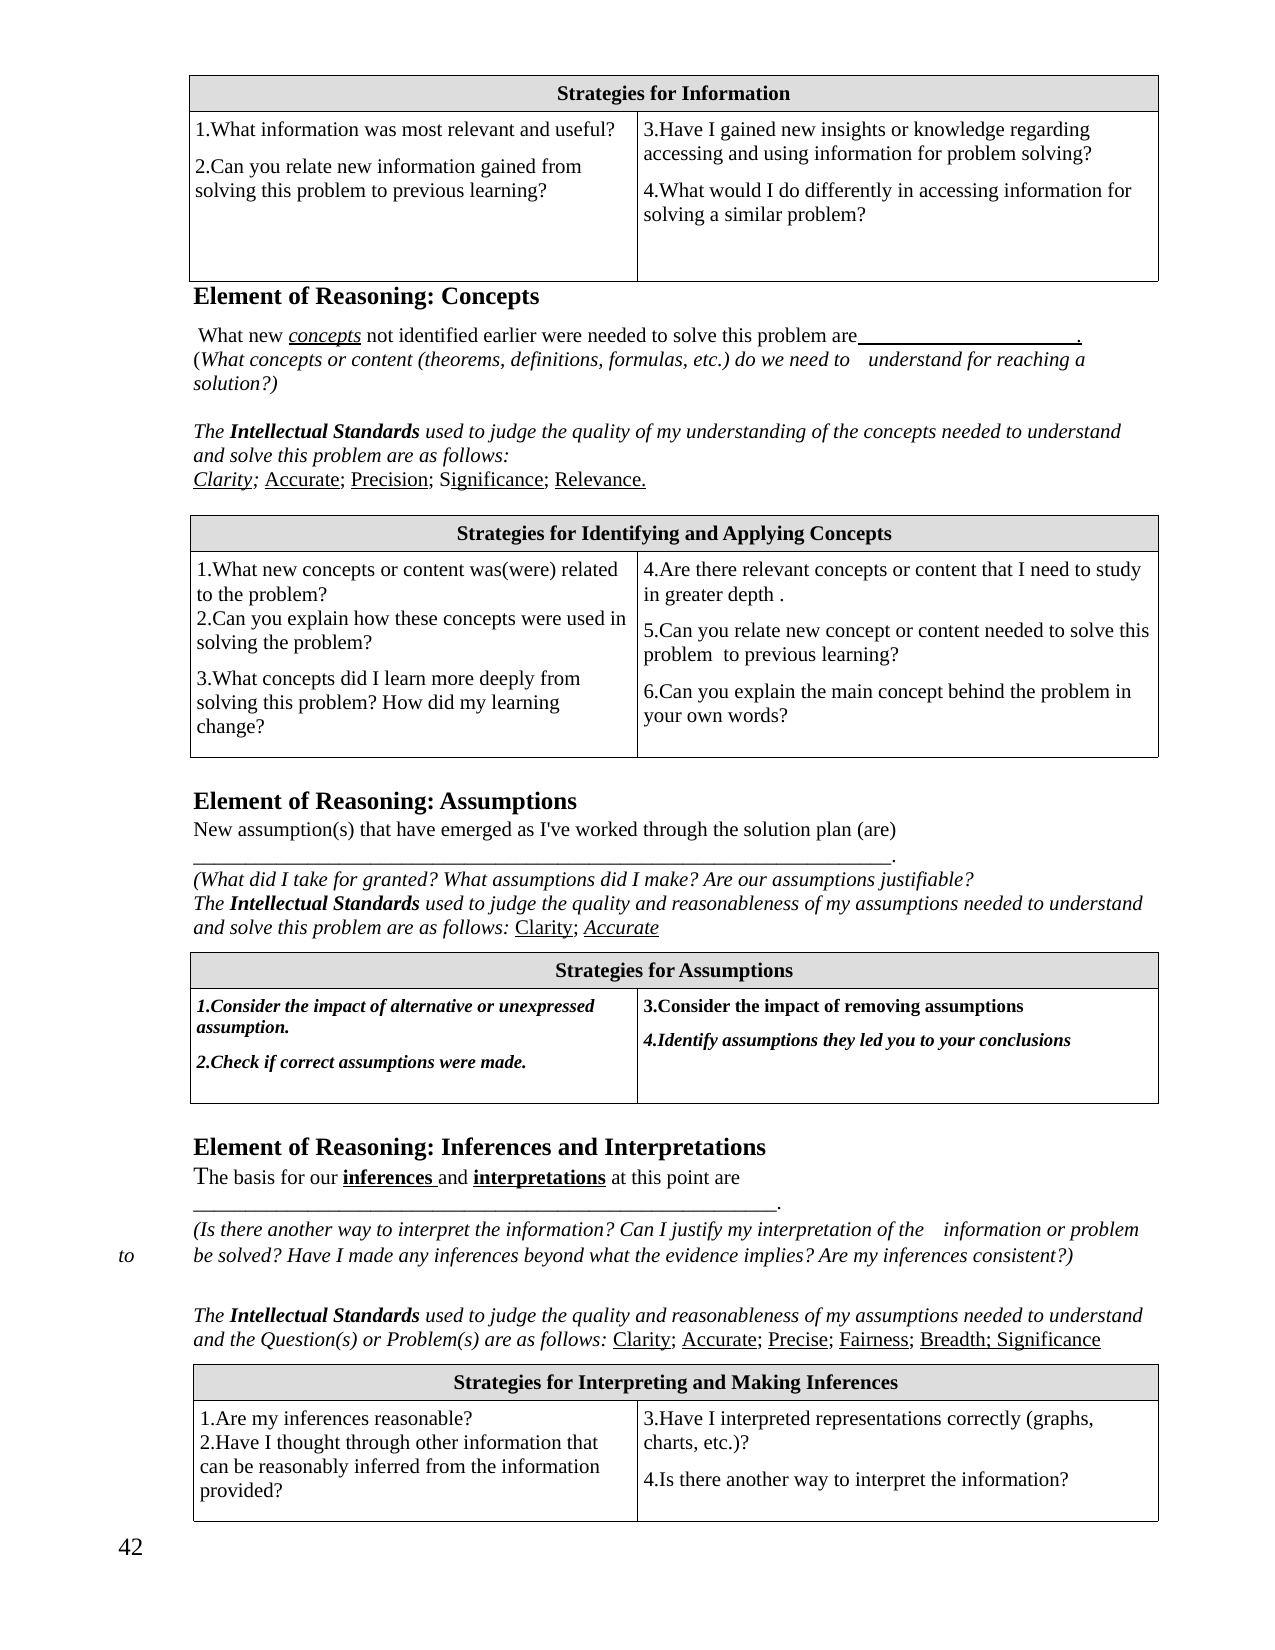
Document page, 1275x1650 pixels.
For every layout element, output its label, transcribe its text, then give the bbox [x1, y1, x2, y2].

text Element of Reasoning: Concepts [118, 281, 1157, 310]
text Element of Reasoning: Inferences and Interpretations [118, 1132, 1157, 1161]
text Clarity; Accurate; Precision; Significance; Relevance. [118, 467, 1157, 491]
text New assumption(s) that have emerged as I've worked through the solution plan (are) ___________________________________________________________________. [118, 814, 1157, 867]
text The Intellectual Standards used to judge the quality and reasonableness of my assumptions needed to understand and the Question(s) or Problem(s) are as follows: Clarity; Accurate; Precise; Fairness; Breadth; Significance [118, 1303, 1157, 1351]
table_cell Have I gained new insights or knowledge regarding accessing and using information for problem solving? What would I do differently in accessing information for solving a similar problem? [638, 112, 1158, 281]
table_cell Are my inferences reasonable? Have I thought through other information that can be reasonably inferred from the information provided? [194, 1401, 637, 1521]
text Element of Reasoning: Assumptions [118, 786, 1157, 814]
table_cell What new concepts or content was(were) related to the problem? Can you explain how these concepts were used in solving the problem? What concepts did I learn more deeply from solving this problem? How did my learning change? [191, 552, 637, 757]
table_header Strategies for Information [190, 76, 1158, 111]
table_cell What information was most relevant and useful? Can you relate new information gained from solving this problem to previous learning? [190, 112, 637, 281]
text (What concepts or content (theorems, definitions, formulas, etc.) do we need to understand for reaching a solution?) [118, 347, 1157, 395]
table_header Strategies for Identifying and Applying Concepts [191, 516, 1158, 551]
text The basis for our inferences and interpretations at this point are ________________________________________________________. [118, 1161, 1157, 1214]
table_cell Have I interpreted representations correctly (graphs, charts, etc.)? Is there another way to interpret the information? [638, 1401, 1158, 1521]
text The Intellectual Standards used to judge the quality and reasonableness of my assumptions needed to understand and solve this problem are as follows: Clarity; Accurate [118, 891, 1157, 939]
text The Intellectual Standards used to judge the quality of my understanding of the concepts needed to understand and solve this problem are as follows: [118, 419, 1157, 467]
text What new concepts not identified earlier were needed to solve this problem are . [118, 323, 1157, 347]
table_header Strategies for Interpreting and Making Inferences [194, 1365, 1158, 1400]
text (What did I take for granted? What assumptions did I make? Are our assumptions justifiable? [118, 867, 1157, 891]
table_cell Consider the impact of removing assumptions Identify assumptions they led you to your conclusions [638, 989, 1158, 1103]
table_cell Are there relevant concepts or content that I need to study in greater depth . Can you relate new concept or content needed to solve this problem to previous learning? Can you explain the main concept behind the problem in your own words? [638, 552, 1158, 757]
table_cell Consider the impact of alternative or unexpressed assumption. Check if correct assumptions were made. [191, 989, 637, 1103]
table_header Strategies for Assumptions [191, 953, 1158, 988]
text (Is there another way to interpret the information? Can I justify my interpretation of the information or problem to be solved? Have I made any inferences beyond what the evidence implies? Are my inferences consistent?) [118, 1214, 1157, 1267]
